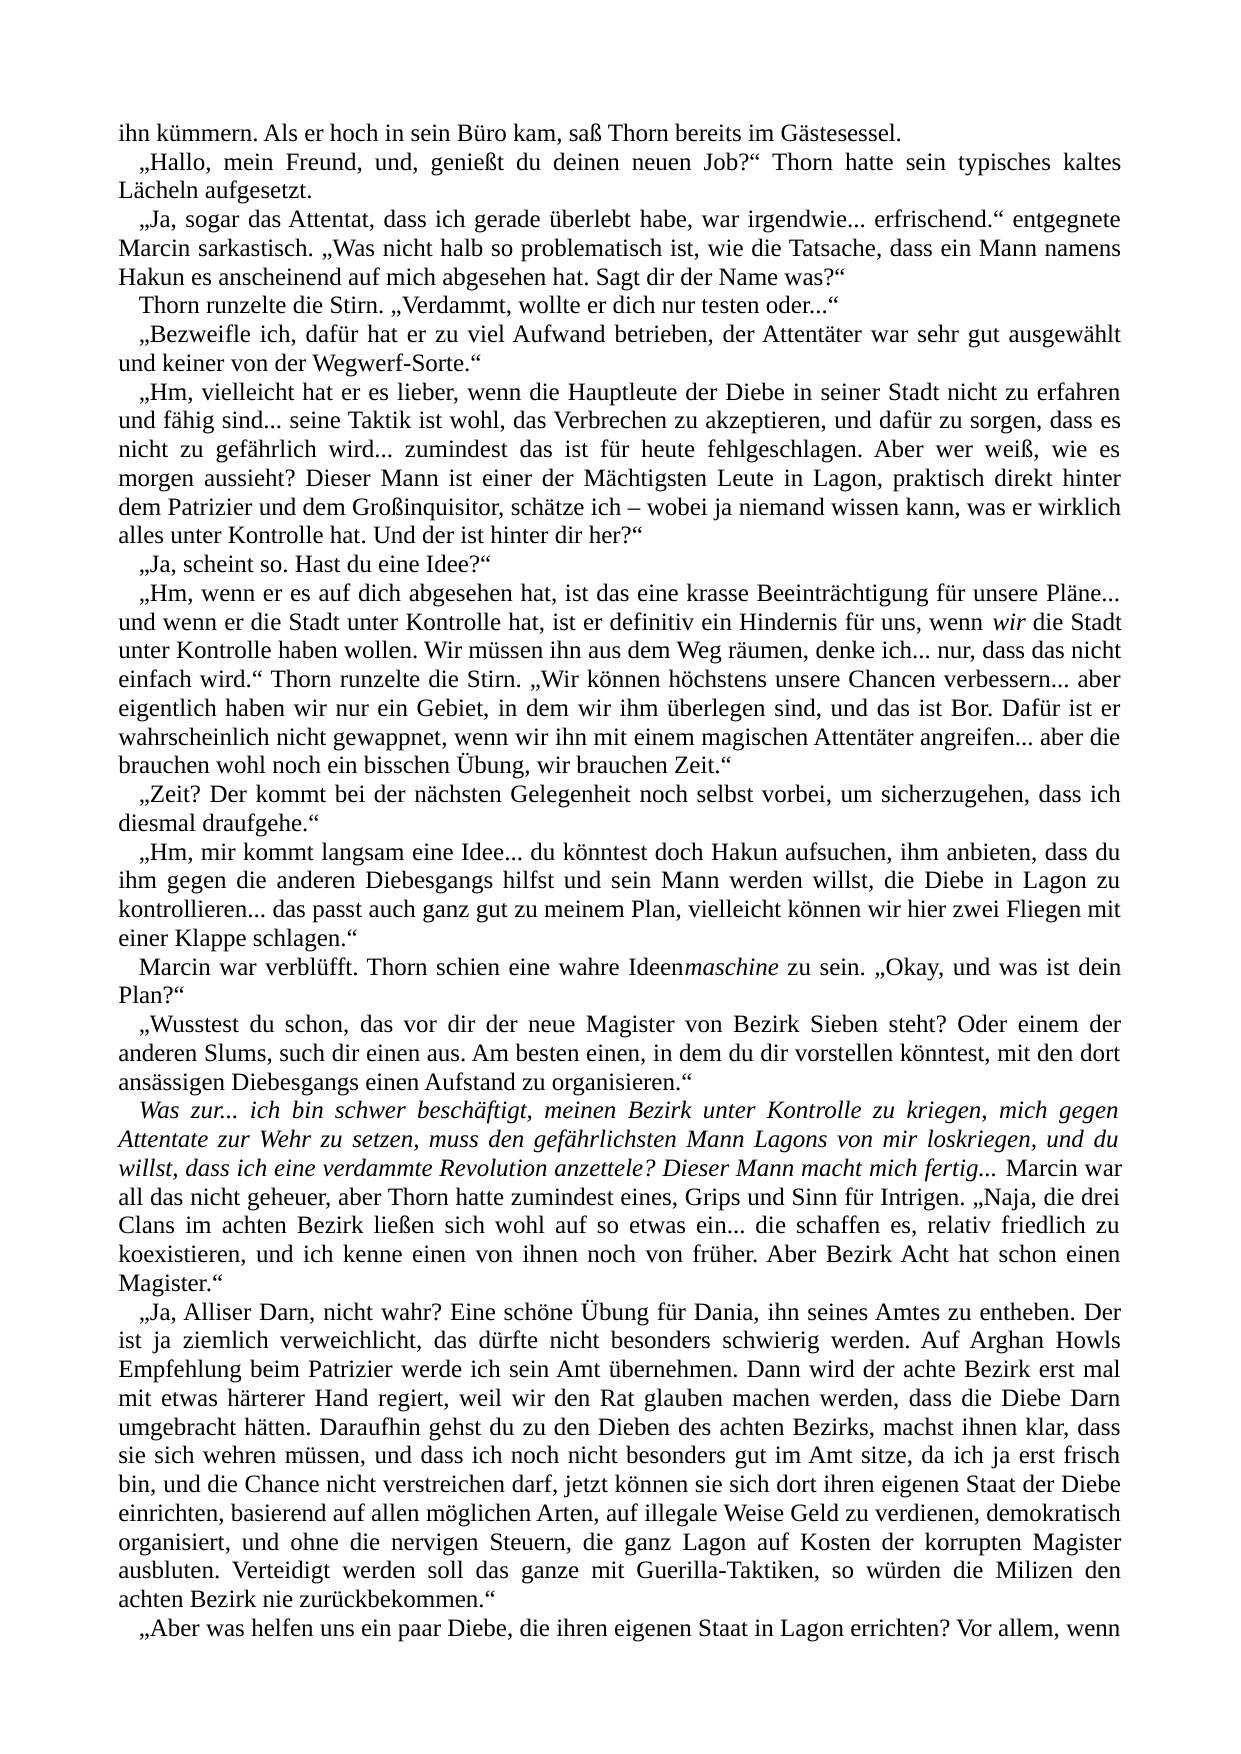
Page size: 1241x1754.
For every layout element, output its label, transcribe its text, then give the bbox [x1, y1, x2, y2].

text „Ja, Alliser Darn, nicht wahr? Eine schöne Übung für Dania, ihn seines Amtes zu entheben. Der ist ja ziemlich verweichlicht, das dürfte nicht besonders schwierig werden. Auf Arghan Howls Empfehlung beim Patrizier werde ich sein Amt übernehmen. Dann wird der achte Bezirk erst mal mit etwas härterer Hand regiert, weil wir den Rat glauben machen werden, dass die Diebe Darn umgebracht hätten. Daraufhin gehst du zu den Dieben des achten Bezirks, machst ihnen klar, dass sie sich wehren müssen, und dass ich noch nicht besonders gut im Amt sitze, da ich ja erst frisch bin, und die Chance nicht verstreichen darf, jetzt können sie sich dort ihren eigenen Staat der Diebe einrichten, basierend auf allen möglichen Arten, auf illegale Weise Geld zu verdienen, demokratisch organisiert, und ohne die nervigen Steuern, die ganz Lagon auf Kosten der korrupten Magister ausbluten. Verteidigt werden soll das ganze mit Guerilla-Taktiken, so würden die Milizen den achten Bezirk nie zurückbekommen.“ [118, 1297, 1122, 1613]
text Thorn runzelte die Stirn. „Verdammt, wollte er dich nur testen oder...“ [118, 291, 1122, 319]
text „Zeit? Der kommt bei der nächsten Gelegenheit noch selbst vorbei, um sicherzugehen, dass ich diesmal draufgehe.“ [118, 779, 1122, 837]
text „Hm, mir kommt langsam eine Idee... du könntest doch Hakun aufsuchen, ihm anbieten, dass du ihm gegen die anderen Diebesgangs hilfst und sein Mann werden willst, die Diebe in Lagon zu kontrollieren... das passt auch ganz gut zu meinem Plan, vielleicht können wir hier zwei Fliegen mit einer Klappe schlagen.“ [118, 837, 1122, 952]
text Marcin war verblüfft. Thorn schien eine wahre Ideenmaschine zu sein. „Okay, und was ist dein Plan?“ [118, 952, 1122, 1009]
text „Hm, wenn er es auf dich abgesehen hat, ist das eine krasse Beeinträchtigung für unsere Pläne... und wenn er die Stadt unter Kontrolle hat, ist er definitiv ein Hindernis für uns, wenn wir die Stadt unter Kontrolle haben wollen. Wir müssen ihn aus dem Weg räumen, denke ich... nur, dass das nicht einfach wird.“ Thorn runzelte die Stirn. „Wir können höchstens unsere Chancen verbessern... aber eigentlich haben wir nur ein Gebiet, in dem wir ihm überlegen sind, und das ist Bor. Dafür ist er wahrscheinlich nicht gewappnet, wenn wir ihn mit einem magischen Attentäter angreifen... aber die brauchen wohl noch ein bisschen Übung, wir brauchen Zeit.“ [118, 578, 1122, 779]
text ihn kümmern. Als er hoch in sein Büro kam, saß Thorn bereits im Gästesessel. [118, 118, 1122, 147]
text „Ja, sogar das Attentat, dass ich gerade überlebt habe, war irgendwie... erfrischend.“ entgegnete Marcin sarkastisch. „Was nicht halb so problematisch ist, wie die Tatsache, dass ein Mann namens Hakun es anscheinend auf mich abgesehen hat. Sagt dir der Name was?“ [118, 204, 1122, 291]
text „Bezweifle ich, dafür hat er zu viel Aufwand betrieben, der Attentäter war sehr gut ausgewählt und keiner von der Wegwerf-Sorte.“ [118, 319, 1122, 377]
text Was zur... ich bin schwer beschäftigt, meinen Bezirk unter Kontrolle zu kriegen, mich gegen Attentate zur Wehr zu setzen, muss den gefährlichsten Mann Lagons von mir loskriegen, und du willst, dass ich eine verdammte Revolution anzettele? Dieser Mann macht mich fertig... Marcin war all das nicht geheuer, aber Thorn hatte zumindest eines, Grips und Sinn für Intrigen. „Naja, die drei Clans im achten Bezirk ließen sich wohl auf so etwas ein... die schaffen es, relativ friedlich zu koexistieren, und ich kenne einen von ihnen noch von früher. Aber Bezirk Acht hat schon einen Magister.“ [118, 1096, 1122, 1297]
text „Ja, scheint so. Hast du eine Idee?“ [118, 549, 1122, 578]
text „Hallo, mein Freund, und, genießt du deinen neuen Job?“ Thorn hatte sein typisches kaltes Lächeln aufgesetzt. [118, 147, 1122, 204]
text „Wusstest du schon, das vor dir der neue Magister von Bezirk Sieben steht? Oder einem der anderen Slums, such dir einen aus. Am besten einen, in dem du dir vorstellen könntest, mit den dort ansässigen Diebesgangs einen Aufstand zu organisieren.“ [118, 1009, 1122, 1096]
text „Hm, vielleicht hat er es lieber, wenn die Hauptleute der Diebe in seiner Stadt nicht zu erfahren und fähig sind... seine Taktik ist wohl, das Verbrechen zu akzeptieren, und dafür zu sorgen, dass es nicht zu gefährlich wird... zumindest das ist für heute fehlgeschlagen. Aber wer weiß, wie es morgen aussieht? Dieser Mann ist einer der Mächtigsten Leute in Lagon, praktisch direkt hinter dem Patrizier und dem Großinquisitor, schätze ich – wobei ja niemand wissen kann, was er wirklich alles unter Kontrolle hat. Und der ist hinter dir her?“ [118, 377, 1122, 549]
text „Aber was helfen uns ein paar Diebe, die ihren eigenen Staat in Lagon errichten? Vor allem, wenn [118, 1613, 1122, 1642]
